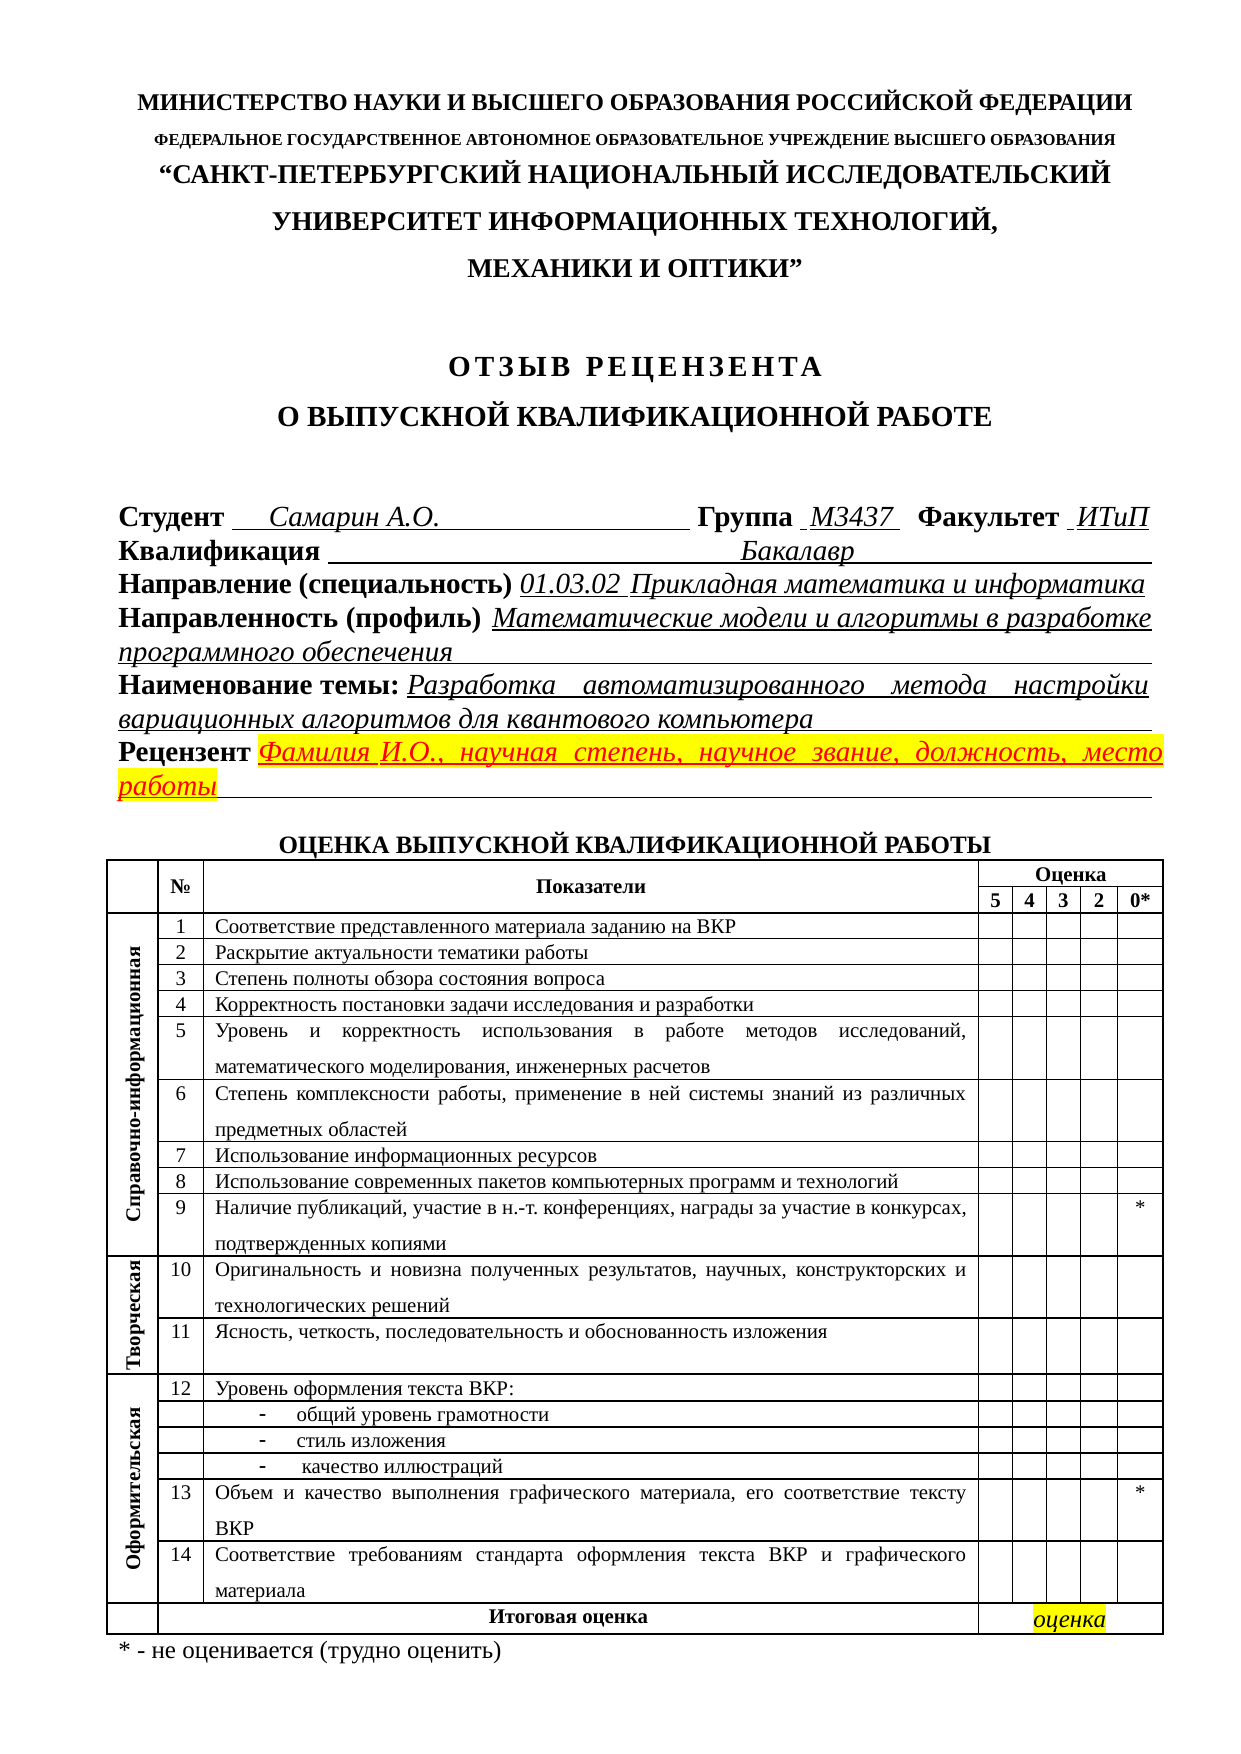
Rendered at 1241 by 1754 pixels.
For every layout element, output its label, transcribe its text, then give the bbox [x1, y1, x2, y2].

table_cell [1047, 1017, 1080, 1078]
table_cell [1047, 1402, 1080, 1426]
table_cell [1047, 1428, 1080, 1452]
table_cell [979, 1402, 1012, 1426]
table_cell [1118, 991, 1162, 1016]
table_cell [1118, 1142, 1162, 1167]
subtitle федеральное государственное автономное образовательное учреждение высшего образования [118, 129, 1152, 149]
text Направленность (профиль) Математические модели и алгоритмы в разработке программного обеспечения [118, 600, 1152, 663]
table_cell 14 [159, 1542, 203, 1602]
table_cell [1047, 1454, 1080, 1478]
table_cell оценка [979, 1604, 1162, 1633]
table_cell [979, 965, 1012, 990]
table_cell 1 [159, 914, 203, 938]
table_header Показатели [204, 861, 978, 912]
table_cell [979, 991, 1012, 1016]
table_cell [1118, 965, 1162, 990]
table_cell [1013, 1080, 1046, 1141]
table_cell Корректность постановки задачи исследования и разработки [204, 991, 978, 1016]
text Наименование темы: Разработка автоматизированного метода настройки вариационных алгоритмов для квантового компьютера [118, 667, 1152, 730]
table_cell [108, 1604, 157, 1633]
table_cell [1118, 1080, 1162, 1141]
table_cell 6 [159, 1080, 203, 1141]
table_cell [1081, 991, 1117, 1016]
table_cell Объем и качество выполнения графического материала, его соответствие тексту ВКР [204, 1480, 978, 1540]
table_cell [1081, 1142, 1117, 1167]
table_cell 10 [159, 1257, 203, 1317]
table_cell Степень полноты обзора состояния вопроса [204, 965, 978, 990]
text Рецензент Фамилия И.О., научная степень, научное звание, должность, место работы [118, 734, 1166, 801]
table_cell [1118, 1402, 1162, 1426]
table_cell [1081, 1375, 1117, 1399]
table_cell [1081, 1017, 1117, 1078]
table_cell Уровень и корректность использования в работе методов исследований, математического моделирования, инженерных расчетов [204, 1017, 978, 1078]
table_cell 3 [159, 965, 203, 990]
table_cell [1081, 914, 1117, 938]
table_cell [1013, 965, 1046, 990]
table_cell 3 [1047, 887, 1080, 912]
table_cell Раскрытие актуальности тематики работы [204, 939, 978, 964]
text УНИВЕРСИТЕТ ИНФОРМАЦИОННЫХ ТЕХНОЛОГИЙ, [118, 205, 1152, 236]
table_cell [1081, 1194, 1117, 1255]
table_cell Использование информационных ресурсов [204, 1142, 978, 1167]
table_cell 4 [159, 991, 203, 1016]
table_header № [159, 861, 203, 912]
table_cell [1047, 991, 1080, 1016]
table_cell [979, 1168, 1012, 1193]
table_cell [1081, 1480, 1117, 1540]
table_cell [1013, 1480, 1046, 1540]
table_cell [1013, 1017, 1046, 1078]
table_cell Оригинальность и новизна полученных результатов, научных, конструкторских и технологических решений [204, 1257, 978, 1317]
table_cell * [1118, 1194, 1162, 1255]
table_cell [1081, 1080, 1117, 1141]
table_cell [1013, 1375, 1046, 1399]
table_cell [1013, 1319, 1046, 1373]
table_cell Соответствие требованиям стандарта оформления текста ВКР и графического материала [204, 1542, 978, 1602]
table_cell 8 [159, 1168, 203, 1193]
table_cell [1013, 1168, 1046, 1193]
table_cell Ясность, четкость, последовательность и обоснованность изложения [204, 1319, 978, 1373]
table_cell [1081, 1454, 1117, 1478]
text Квалификация Бакалавр [118, 533, 1152, 567]
table_cell [1081, 1168, 1117, 1193]
table_cell [1047, 1375, 1080, 1399]
table_cell [1118, 1375, 1162, 1399]
table_cell [1118, 939, 1162, 964]
table_cell Степень комплексности работы, применение в ней системы знаний из различных предметных областей [204, 1080, 978, 1141]
table_cell [1118, 1257, 1162, 1317]
text Студент Самарин А.О. Группа M3437 Факультет ИТиП [118, 499, 1152, 533]
table_cell стиль изложения [204, 1428, 978, 1452]
table_cell 5 [979, 887, 1012, 912]
table_cell [979, 939, 1012, 964]
table_cell [979, 1319, 1012, 1373]
table_cell [159, 1454, 203, 1478]
table_cell [1118, 914, 1162, 938]
table_cell [1118, 1168, 1162, 1193]
table_cell [1047, 965, 1080, 990]
table_cell [1047, 1480, 1080, 1540]
table_cell [1118, 1454, 1162, 1478]
table_cell [979, 1542, 1012, 1602]
table_cell [979, 1257, 1012, 1317]
table_cell [1118, 1542, 1162, 1602]
table_cell [1013, 1428, 1046, 1452]
table_cell [1047, 1142, 1080, 1167]
text Направление (специальность) 01.03.02 Прикладная математика и информатика [118, 567, 1152, 600]
table_cell Наличие публикаций, участие в н.-т. конференциях, награды за участие в конкурсах, подтвержденных копиями [204, 1194, 978, 1255]
table_cell [1047, 1080, 1080, 1141]
table_cell [1081, 1542, 1117, 1602]
table_cell 0* [1118, 887, 1162, 912]
table_cell [1118, 1428, 1162, 1452]
table_cell общий уровень грамотности [204, 1402, 978, 1426]
table_cell [979, 914, 1012, 938]
table_cell [1081, 1319, 1117, 1373]
table_cell [1013, 1402, 1046, 1426]
table_cell Использование современных пакетов компьютерных программ и технологий [204, 1168, 978, 1193]
table_cell 5 [159, 1017, 203, 1078]
table_cell [1047, 1319, 1080, 1373]
table_cell [1118, 1017, 1162, 1078]
text О ВЫПУСКНОЙ КВАЛИФИКАЦИОННОЙ РАБОТЕ [118, 399, 1152, 432]
table_cell 7 [159, 1142, 203, 1167]
table_cell 11 [159, 1319, 203, 1373]
table_cell [1081, 965, 1117, 990]
table_cell Уровень оформления текста ВКР: [204, 1375, 978, 1399]
table_cell [1047, 1257, 1080, 1317]
table_cell [1118, 1319, 1162, 1373]
table_cell [1047, 1168, 1080, 1193]
table_cell [1013, 1142, 1046, 1167]
table_cell [1081, 1402, 1117, 1426]
table_cell [979, 1428, 1012, 1452]
table_cell Итоговая оценка [159, 1604, 978, 1633]
table_cell 2 [1081, 887, 1117, 912]
table_cell [159, 1428, 203, 1452]
table_cell 2 [159, 939, 203, 964]
table_cell [1013, 1257, 1046, 1317]
table_cell [1047, 1542, 1080, 1602]
table_cell 4 [1013, 887, 1046, 912]
table_cell Справочно-информационная [108, 914, 157, 1255]
table_cell [159, 1402, 203, 1426]
table_cell Оформительская [108, 1375, 157, 1602]
table_cell [1013, 1194, 1046, 1255]
table_cell [1013, 991, 1046, 1016]
table_cell [1047, 914, 1080, 938]
table_cell 12 [159, 1375, 203, 1399]
table_cell [1047, 1194, 1080, 1255]
table_cell [979, 1454, 1012, 1478]
table_cell [1081, 939, 1117, 964]
table_cell * [1118, 1480, 1162, 1540]
table_cell 9 [159, 1194, 203, 1255]
table_cell [1081, 1428, 1117, 1452]
table_cell качество иллюстраций [204, 1454, 978, 1478]
table_header Оценка [979, 861, 1162, 886]
table_cell [1047, 939, 1080, 964]
text “САНКТ-ПЕТЕРБУРГСКИЙ НАЦИОНАЛЬНЫЙ ИССЛЕДОВАТЕЛЬСКИЙ [118, 158, 1152, 189]
table_cell [979, 1080, 1012, 1141]
table_cell [979, 1017, 1012, 1078]
table_cell [1013, 1542, 1046, 1602]
text МЕХАНИКИ И ОПТИКИ” [118, 252, 1152, 283]
table_cell [1013, 939, 1046, 964]
title Министерство науки и высшего образования Российской Федерации [118, 88, 1152, 116]
table_header [108, 861, 157, 912]
table_cell [1081, 1257, 1117, 1317]
table_cell Творческая [108, 1257, 157, 1373]
table_cell [1013, 914, 1046, 938]
table_cell [1013, 1454, 1046, 1478]
title ОЦЕНКА ВЫПУСКНОЙ КВАЛИФИКАЦИОННОЙ РАБОТЫ [118, 831, 1152, 859]
text * - не оценивается (трудно оценить) [118, 1635, 1152, 1664]
table_cell [979, 1142, 1012, 1167]
table_cell 13 [159, 1480, 203, 1540]
table_cell [979, 1375, 1012, 1399]
table_cell Соответствие представленного материала заданию на ВКР [204, 914, 978, 938]
table_cell [979, 1194, 1012, 1255]
text ОТЗЫВ РЕЦЕНЗЕНТА [118, 349, 1152, 382]
table_cell [979, 1480, 1012, 1540]
